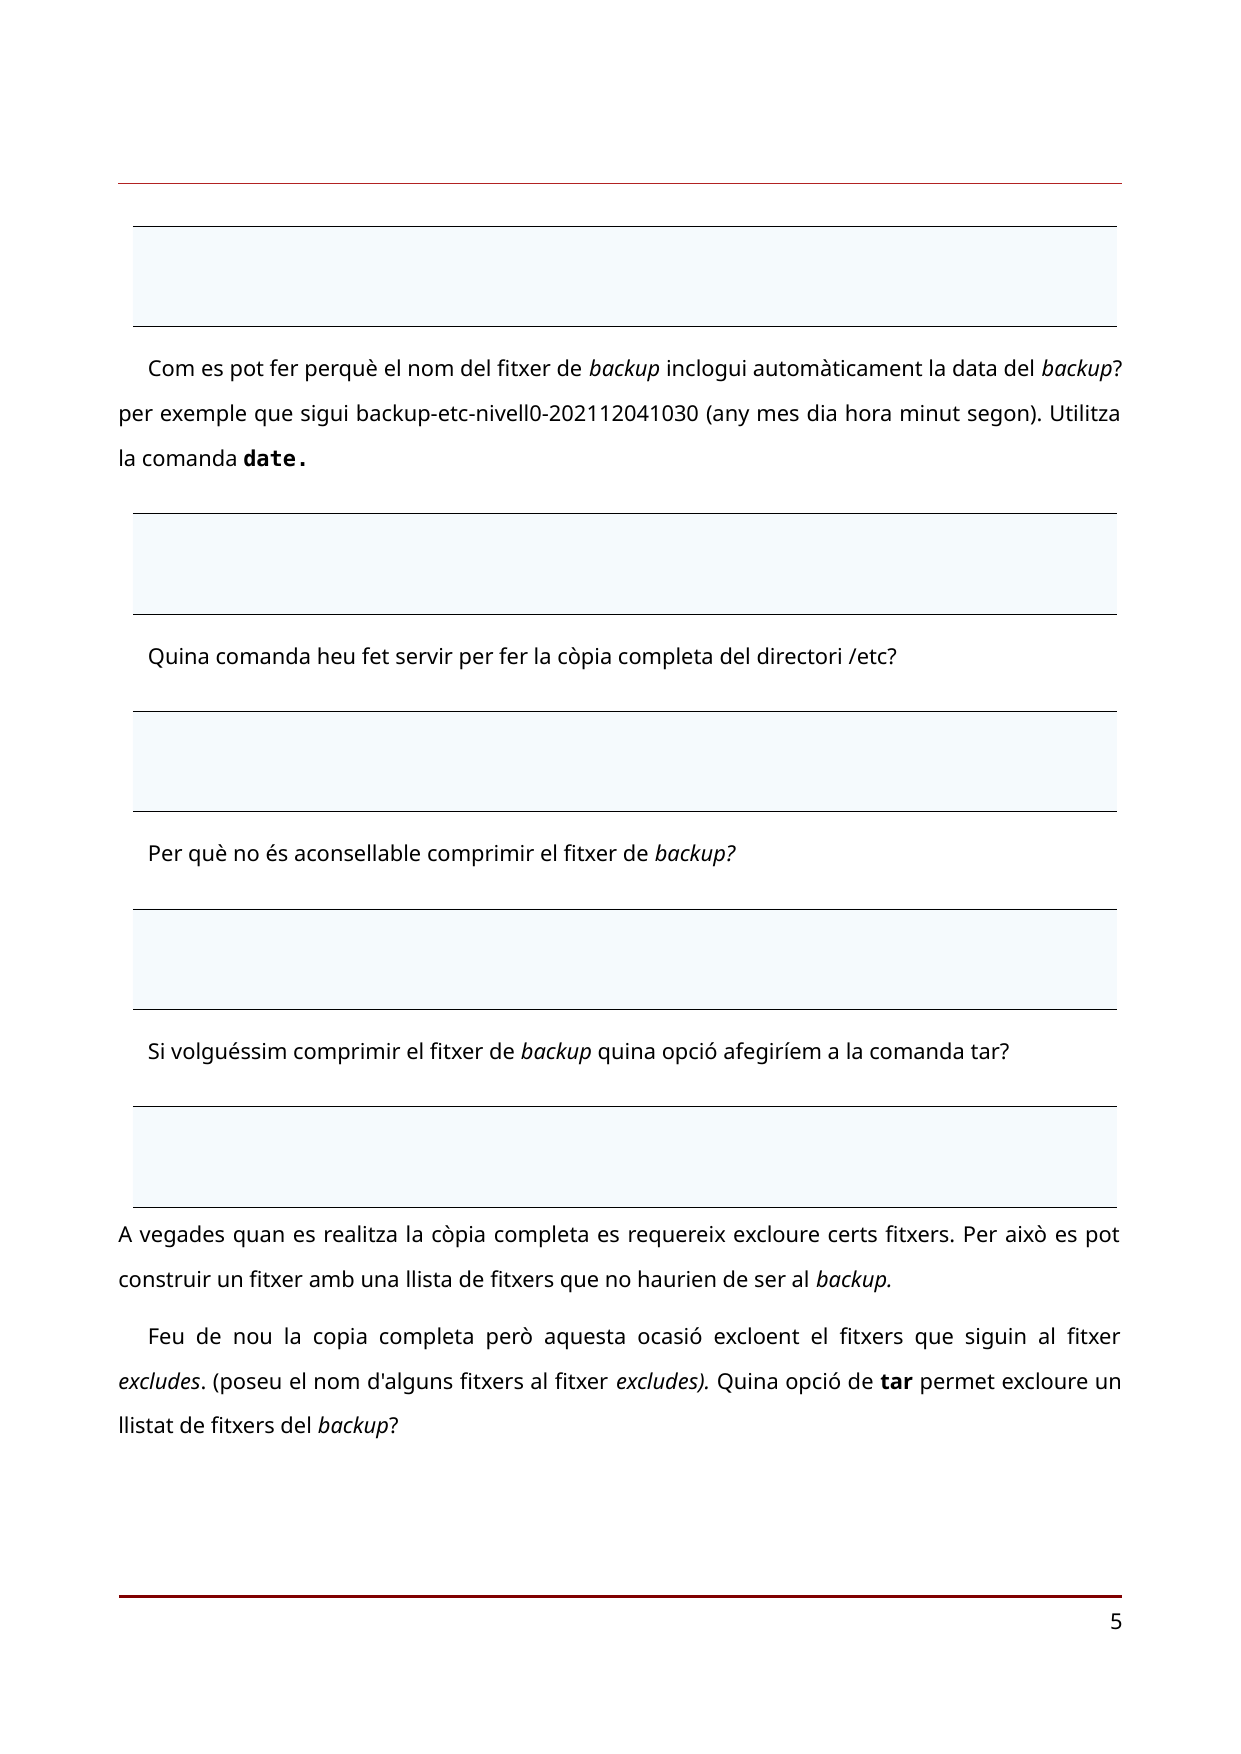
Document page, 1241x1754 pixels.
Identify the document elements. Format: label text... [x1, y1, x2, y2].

text Si volguéssim comprimir el fitxer de backup quina opció afegiríem a la comanda tar? [118, 896, 1122, 1066]
text Quina comanda heu fet servir per fer la còpia completa del directori /etc? [118, 500, 1122, 670]
text Com es pot fer perquè el nom del fitxer de backup inclogui automàticament la data del backup? per exemple que sigui backup-etc-nivell0-202112041030 (any mes dia hora minut segon). Utilitza la comanda date. [118, 213, 1122, 473]
text Feu de nou la copia completa però aquesta ocasió excloent el fitxers que siguin al fitxer excludes. (poseu el nom d'alguns fitxers al fitxer excludes). Quina opció de tar permet excloure un llistat de fitxers del backup? [118, 1321, 1122, 1440]
text A vegades quan es realitza la còpia completa es requereix excloure certs fitxers. Per això es pot construir un fitxer amb una llista de fitxers que no haurien de ser al backup. [118, 1093, 1122, 1294]
text Per què no és aconsellable comprimir el fitxer de backup? [118, 698, 1122, 868]
